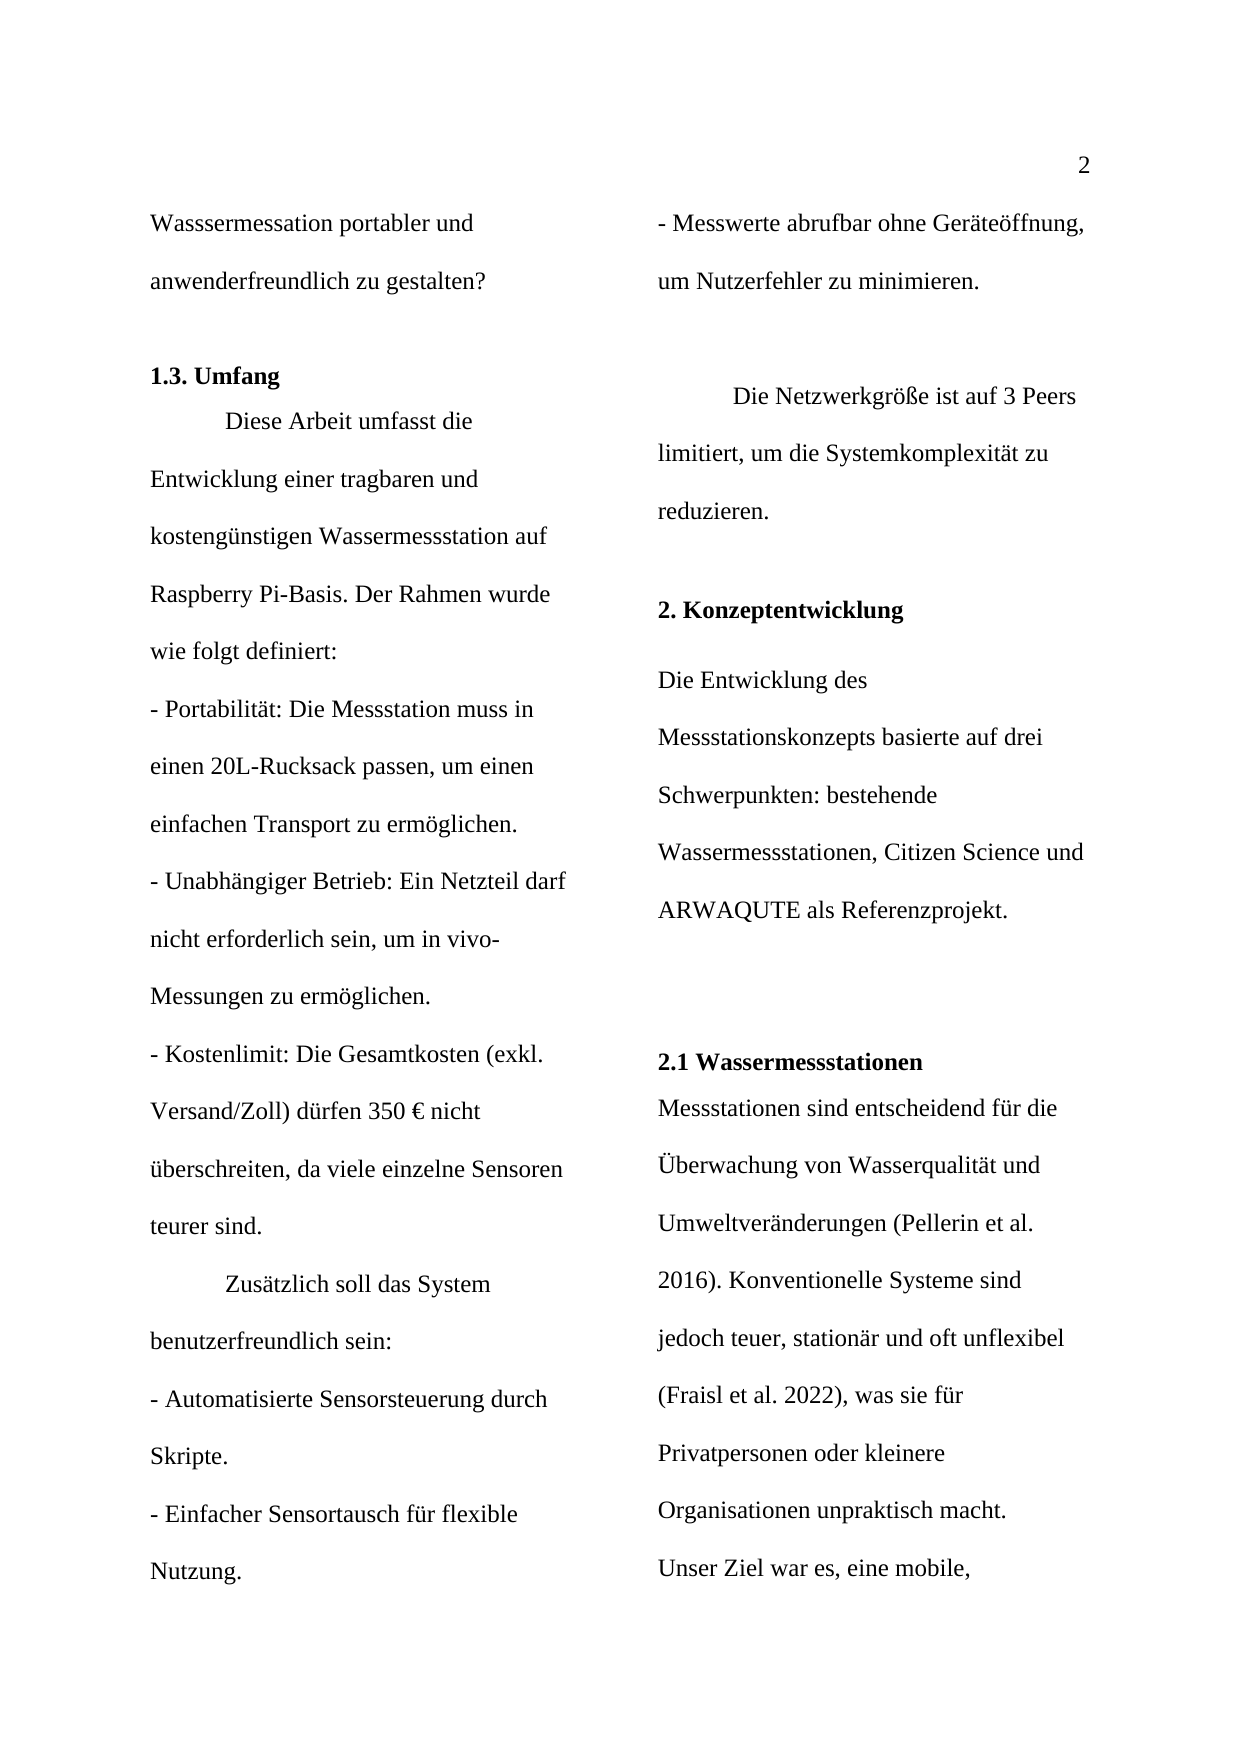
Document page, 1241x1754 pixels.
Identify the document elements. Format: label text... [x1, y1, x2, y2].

subtitle 2. Konzeptentwicklung [658, 595, 1090, 624]
subtitle 2.1 Wassermessstationen [658, 1047, 1090, 1076]
text Die Netzwerkgröße ist auf 3 Peers limitiert, um die Systemkomplexität zu reduzieren. [658, 381, 1090, 524]
text - Messwerte abrufbar ohne Geräteöffnung, um Nutzerfehler zu minimieren. [658, 208, 1090, 294]
subtitle 1.3. Umfang [150, 361, 583, 389]
text Die Entwicklung des Messstationskonzepts basierte auf drei Schwerpunkten: bestehende Wassermessstationen, Citizen Science und ARWAQUTE als Referenzprojekt. [658, 665, 1090, 924]
text Wasssermessation portabler und anwenderfreundlich zu gestalten? [150, 208, 583, 294]
text - Einfacher Sensortausch für flexible Nutzung. [150, 1499, 583, 1585]
text Diese Arbeit umfasst die Entwicklung einer tragbaren und kostengünstigen Wassermessstation auf Raspberry Pi-Basis. Der Rahmen wurde wie folgt definiert: [150, 406, 583, 665]
text - Portabilität: Die Messstation muss in einen 20L-Rucksack passen, um einen einfachen Transport zu ermöglichen. [150, 694, 583, 837]
text Messstationen sind entscheidend für die Überwachung von Wasserqualität und Umweltveränderungen (Pellerin et al. 2016). Konventionelle Systeme sind jedoch teuer, stationär und oft unflexibel (Fraisl et al. 2022), was sie für Privatpersonen oder kleinere Organisationen unpraktisch macht. [658, 1093, 1090, 1524]
text - Automatisierte Sensorsteuerung durch Skripte. [150, 1384, 583, 1470]
text - Unabhängiger Betrieb: Ein Netzteil darf nicht erforderlich sein, um in vivo-Messungen zu ermöglichen. [150, 866, 583, 1010]
text - Kostenlimit: Die Gesamtkosten (exkl. Versand/Zoll) dürfen 350 € nicht überschreiten, da viele einzelne Sensoren teurer sind. [150, 1039, 583, 1240]
text Unser Ziel war es, eine mobile, [658, 1553, 1090, 1582]
text Zusätzlich soll das System benutzerfreundlich sein: [150, 1269, 583, 1355]
